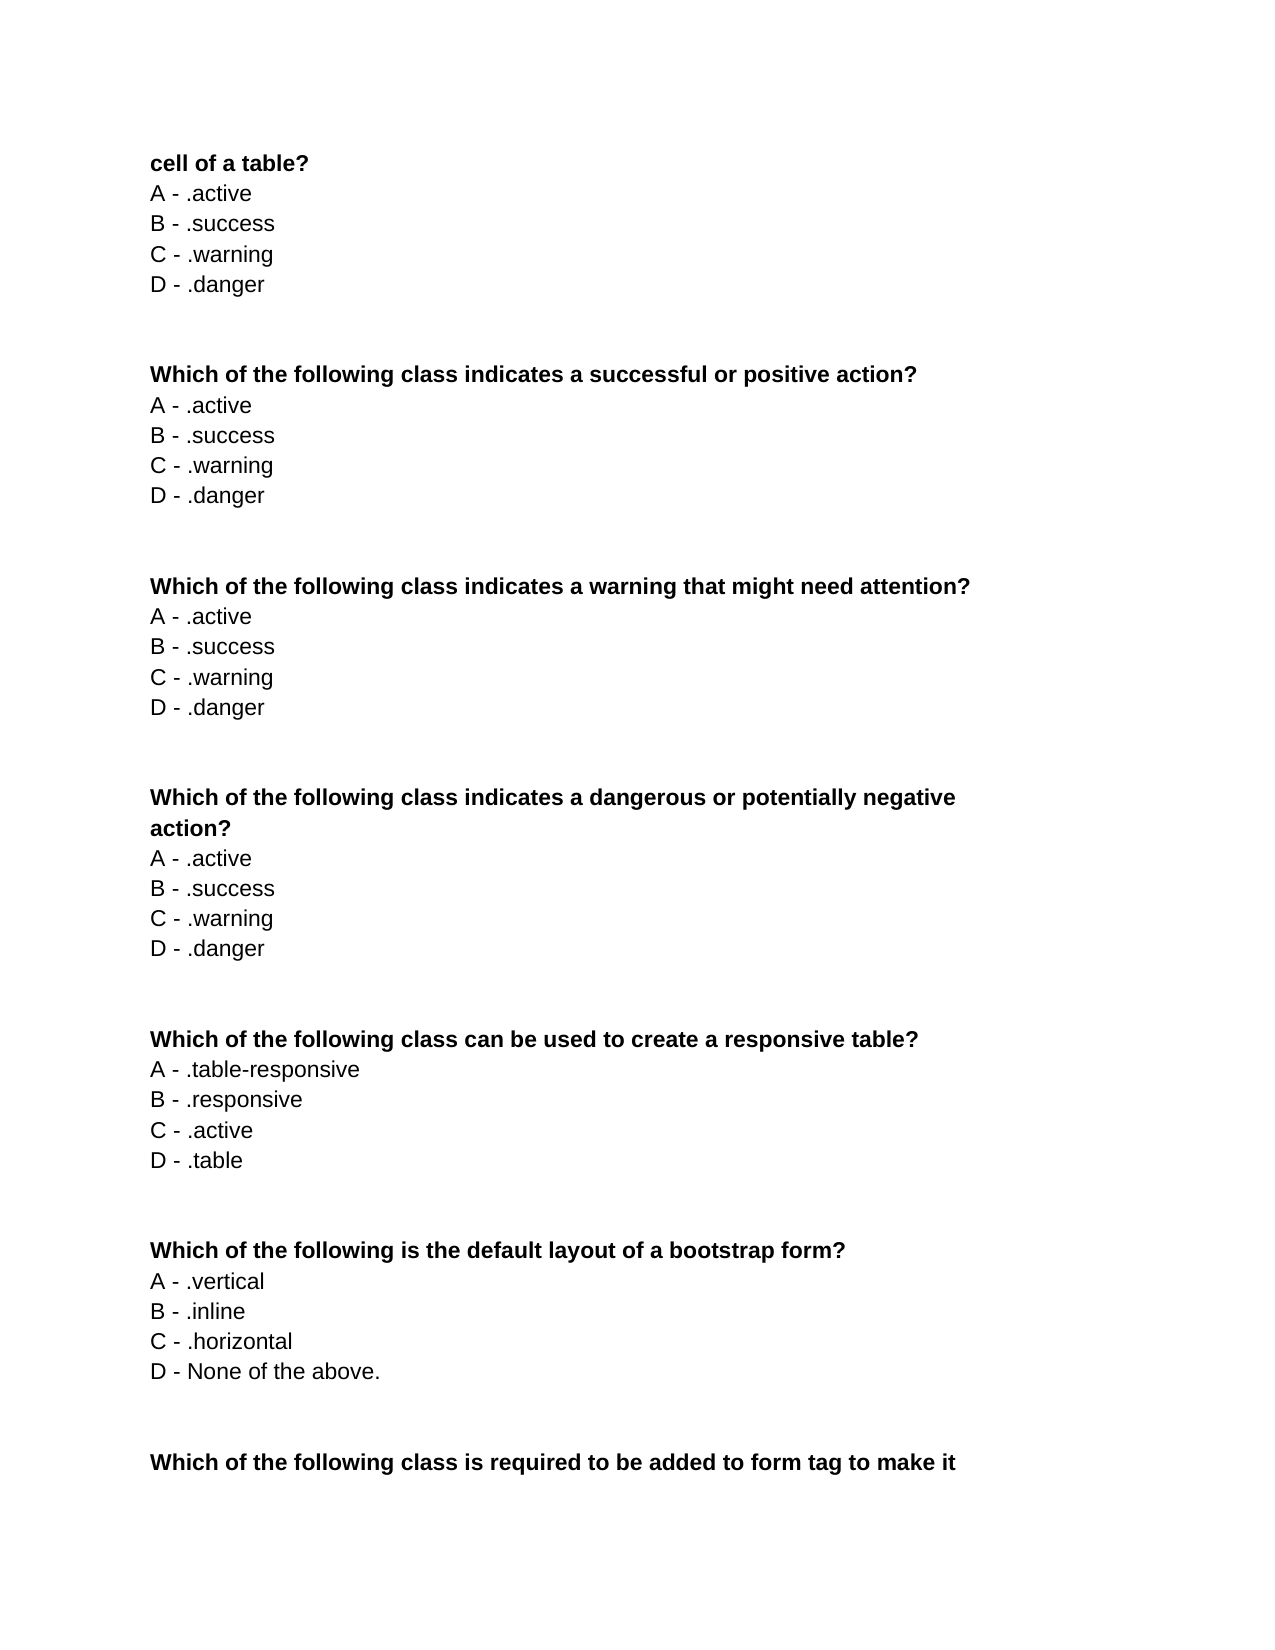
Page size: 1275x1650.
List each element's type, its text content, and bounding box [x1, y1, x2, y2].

text C - .active [150, 1117, 1125, 1143]
text B - .success [150, 422, 1125, 448]
text A - .active [150, 845, 1125, 871]
text B - .success [150, 875, 1125, 901]
text D - .danger [150, 694, 1125, 720]
text cell of a table? [150, 150, 1125, 176]
text C - .warning [150, 241, 1125, 267]
text C - .warning [150, 663, 1125, 690]
text D - None of the above. [150, 1358, 1125, 1385]
text B - .responsive [150, 1086, 1125, 1113]
text Which of the following class indicates a dangerous or potentially negative [150, 784, 1125, 811]
text Which of the following class can be used to create a responsive table? [150, 1026, 1125, 1052]
text B - .inline [150, 1298, 1125, 1324]
text Which of the following class indicates a successful or positive action? [150, 361, 1125, 388]
text A - .vertical [150, 1268, 1125, 1294]
text A - .active [150, 180, 1125, 207]
text C - .warning [150, 452, 1125, 478]
text Which of the following class is required to be added to form tag to make it [150, 1449, 1125, 1475]
text B - .success [150, 633, 1125, 660]
text Which of the following class indicates a warning that might need attention? [150, 573, 1125, 599]
text B - .success [150, 210, 1125, 237]
text A - .active [150, 392, 1125, 418]
text D - .danger [150, 935, 1125, 962]
text A - .active [150, 603, 1125, 629]
text C - .horizontal [150, 1328, 1125, 1354]
text D - .danger [150, 271, 1125, 297]
text A - .table-responsive [150, 1056, 1125, 1083]
text C - .warning [150, 905, 1125, 932]
text Which of the following is the default layout of a bootstrap form? [150, 1237, 1125, 1264]
text action? [150, 814, 1125, 841]
text D - .danger [150, 482, 1125, 509]
text D - .table [150, 1147, 1125, 1173]
